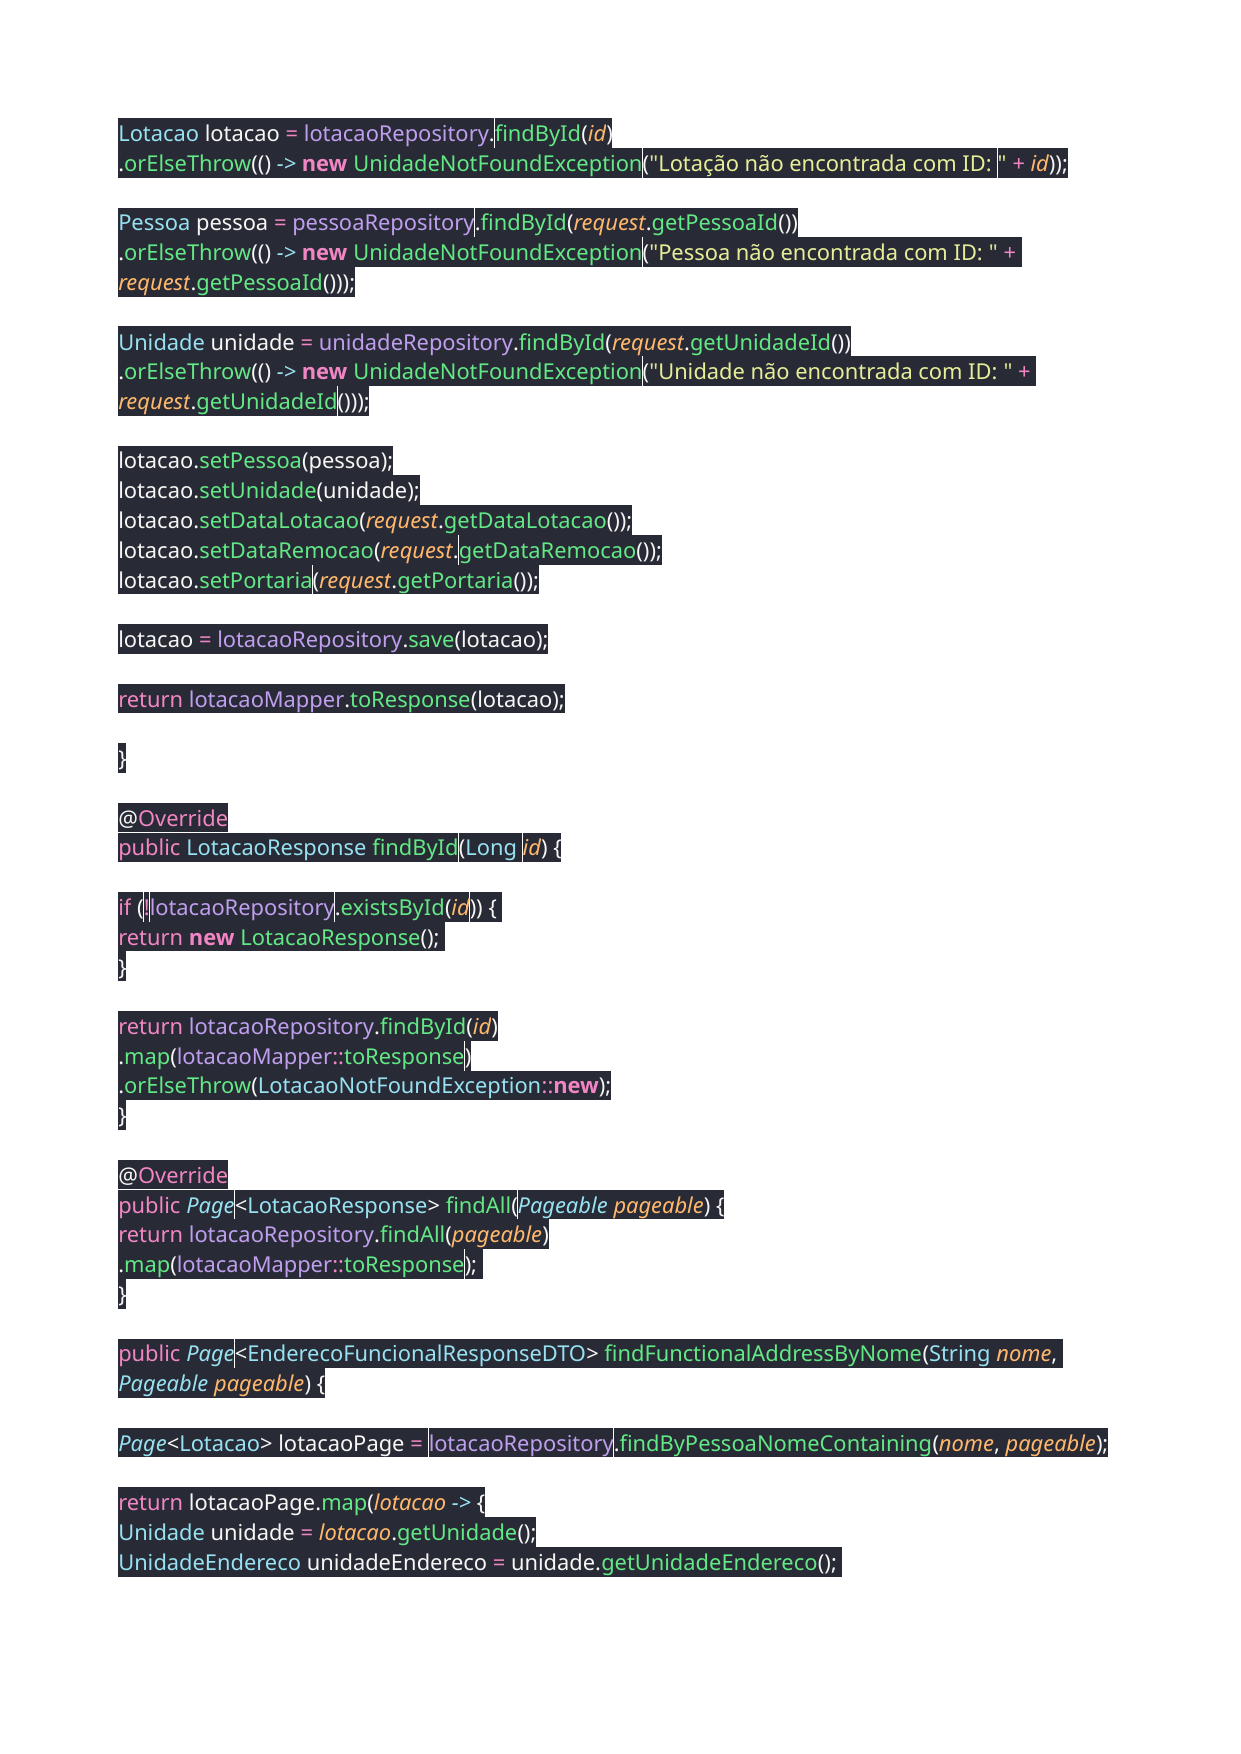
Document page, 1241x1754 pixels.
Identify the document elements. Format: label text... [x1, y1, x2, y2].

text .map(lotacaoMapper::toResponse) [118, 1041, 1122, 1071]
text .map(lotacaoMapper::toResponse); [118, 1249, 1122, 1279]
text } [118, 951, 1122, 981]
text lotacao = lotacaoRepository.save(lotacao); [118, 624, 1122, 654]
text @Override [118, 1160, 1122, 1189]
text return new LotacaoResponse(); [118, 922, 1122, 951]
text Lotacao lotacao = lotacaoRepository.findById(id) [118, 118, 1122, 148]
text Page<Lotacao> lotacaoPage = lotacaoRepository.findByPessoaNomeContaining(nome, pageable); [118, 1428, 1122, 1457]
text .orElseThrow(() -> new UnidadeNotFoundException("Unidade não encontrada com ID: " + request.getUnidadeId())); [118, 356, 1122, 416]
text if (!lotacaoRepository.existsById(id)) { [118, 892, 1122, 922]
text .orElseThrow(LotacaoNotFoundException::new); [118, 1071, 1122, 1100]
text .orElseThrow(() -> new UnidadeNotFoundException("Lotação não encontrada com ID: " + id)); [118, 148, 1122, 178]
text public Page<EnderecoFuncionalResponseDTO> findFunctionalAddressByNome(String nome, Pageable pageable) { [118, 1338, 1122, 1398]
text UnidadeEndereco unidadeEndereco = unidade.getUnidadeEndereco(); [118, 1547, 1122, 1577]
text .orElseThrow(() -> new UnidadeNotFoundException("Pessoa não encontrada com ID: " + request.getPessoaId())); [118, 237, 1122, 297]
text return lotacaoRepository.findAll(pageable) [118, 1219, 1122, 1249]
text lotacao.setUnidade(unidade); [118, 475, 1122, 505]
text return lotacaoPage.map(lotacao -> { [118, 1487, 1122, 1517]
text Unidade unidade = unidadeRepository.findById(request.getUnidadeId()) [118, 326, 1122, 356]
text return lotacaoMapper.toResponse(lotacao); [118, 684, 1122, 713]
text Unidade unidade = lotacao.getUnidade(); [118, 1517, 1122, 1547]
text lotacao.setPessoa(pessoa); [118, 446, 1122, 475]
text Pessoa pessoa = pessoaRepository.findById(request.getPessoaId()) [118, 207, 1122, 237]
text } [118, 743, 1122, 773]
text return lotacaoRepository.findById(id) [118, 1011, 1122, 1041]
text } [118, 1279, 1122, 1309]
text lotacao.setDataRemocao(request.getDataRemocao()); [118, 535, 1122, 565]
text public Page<LotacaoResponse> findAll(Pageable pageable) { [118, 1189, 1122, 1219]
text @Override [118, 803, 1122, 832]
text public LotacaoResponse findById(Long id) { [118, 832, 1122, 862]
text lotacao.setPortaria(request.getPortaria()); [118, 565, 1122, 594]
text lotacao.setDataLotacao(request.getDataLotacao()); [118, 505, 1122, 535]
text } [118, 1100, 1122, 1130]
